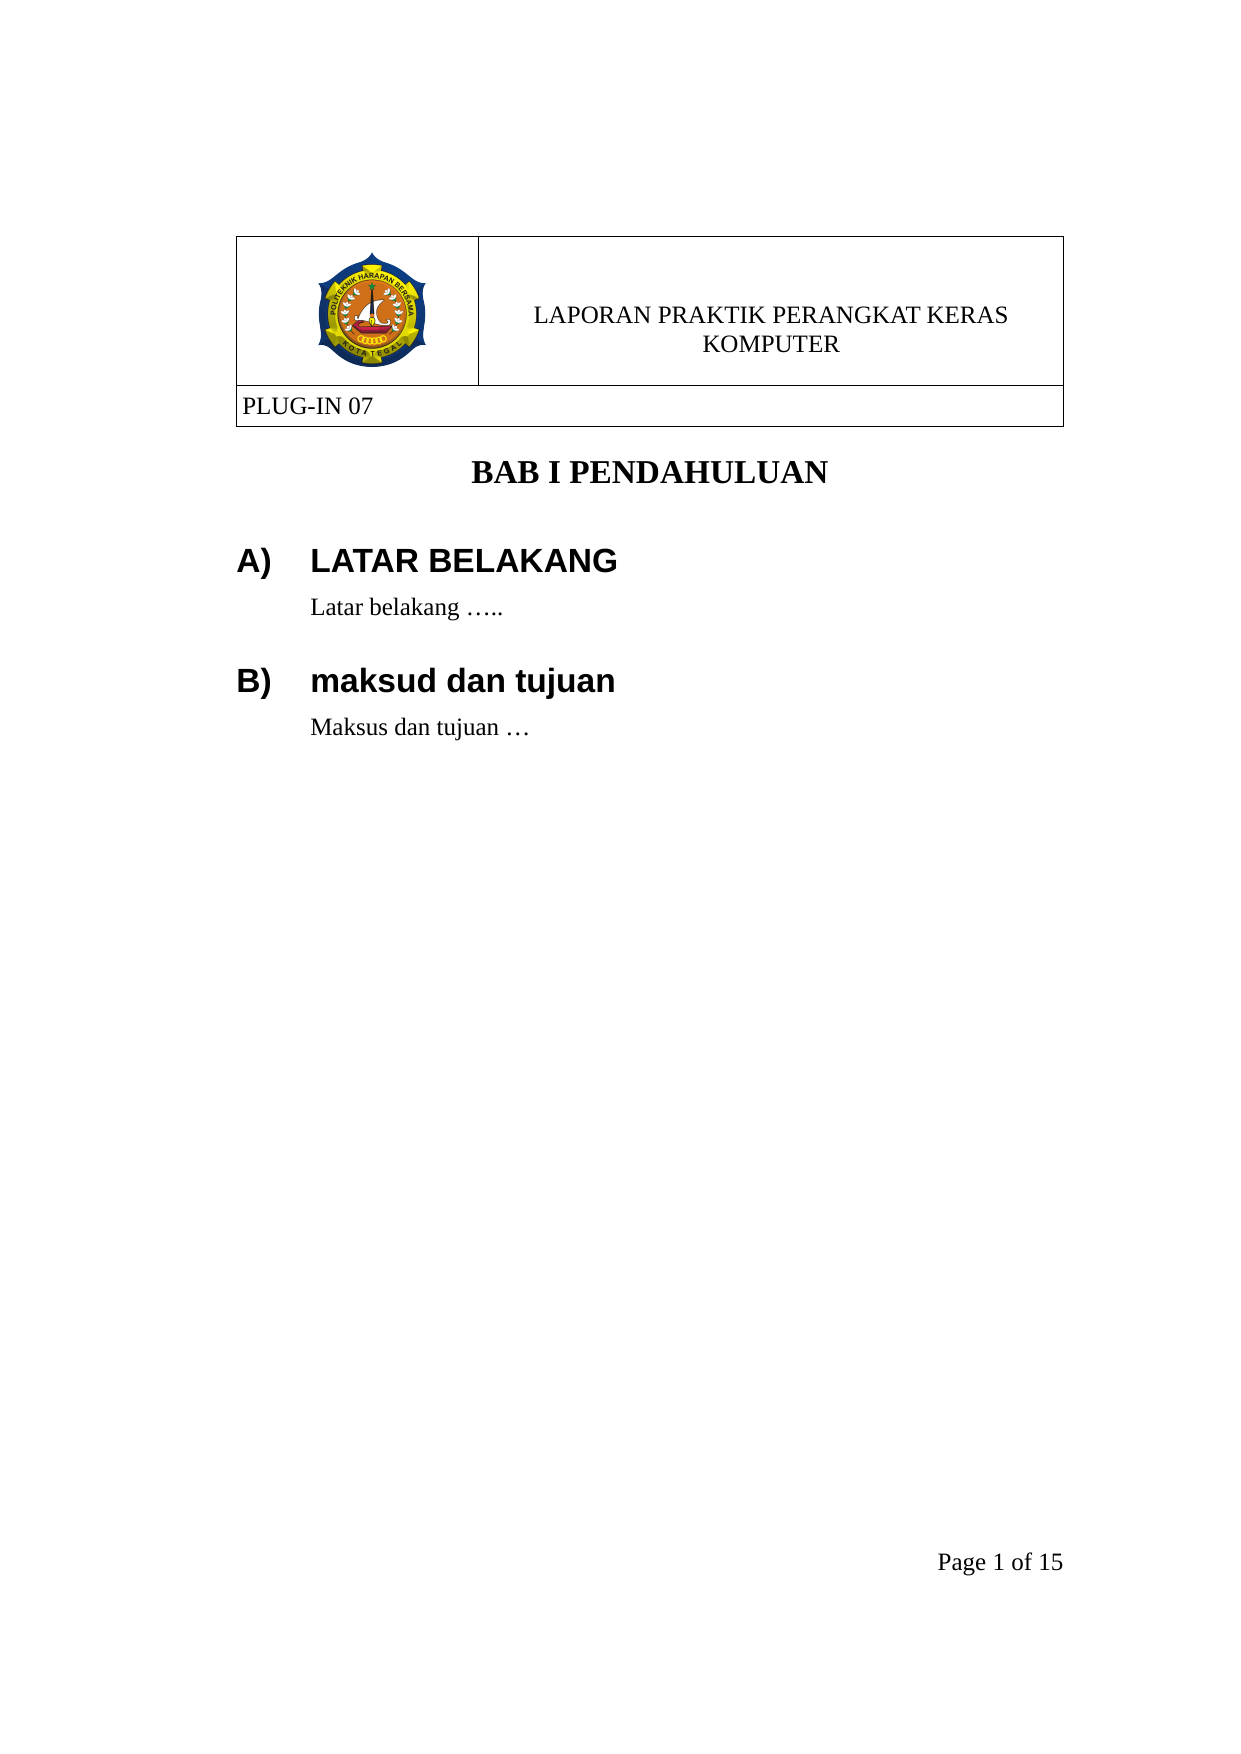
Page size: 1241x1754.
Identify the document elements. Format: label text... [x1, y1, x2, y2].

subtitle LATAR BELAKANG [236, 541, 1063, 580]
text Maksus dan tujuan … [236, 712, 1063, 741]
text Latar belakang ….. [236, 592, 1063, 621]
subtitle maksud dan tujuan [236, 661, 1063, 699]
picture [308, 243, 436, 377]
